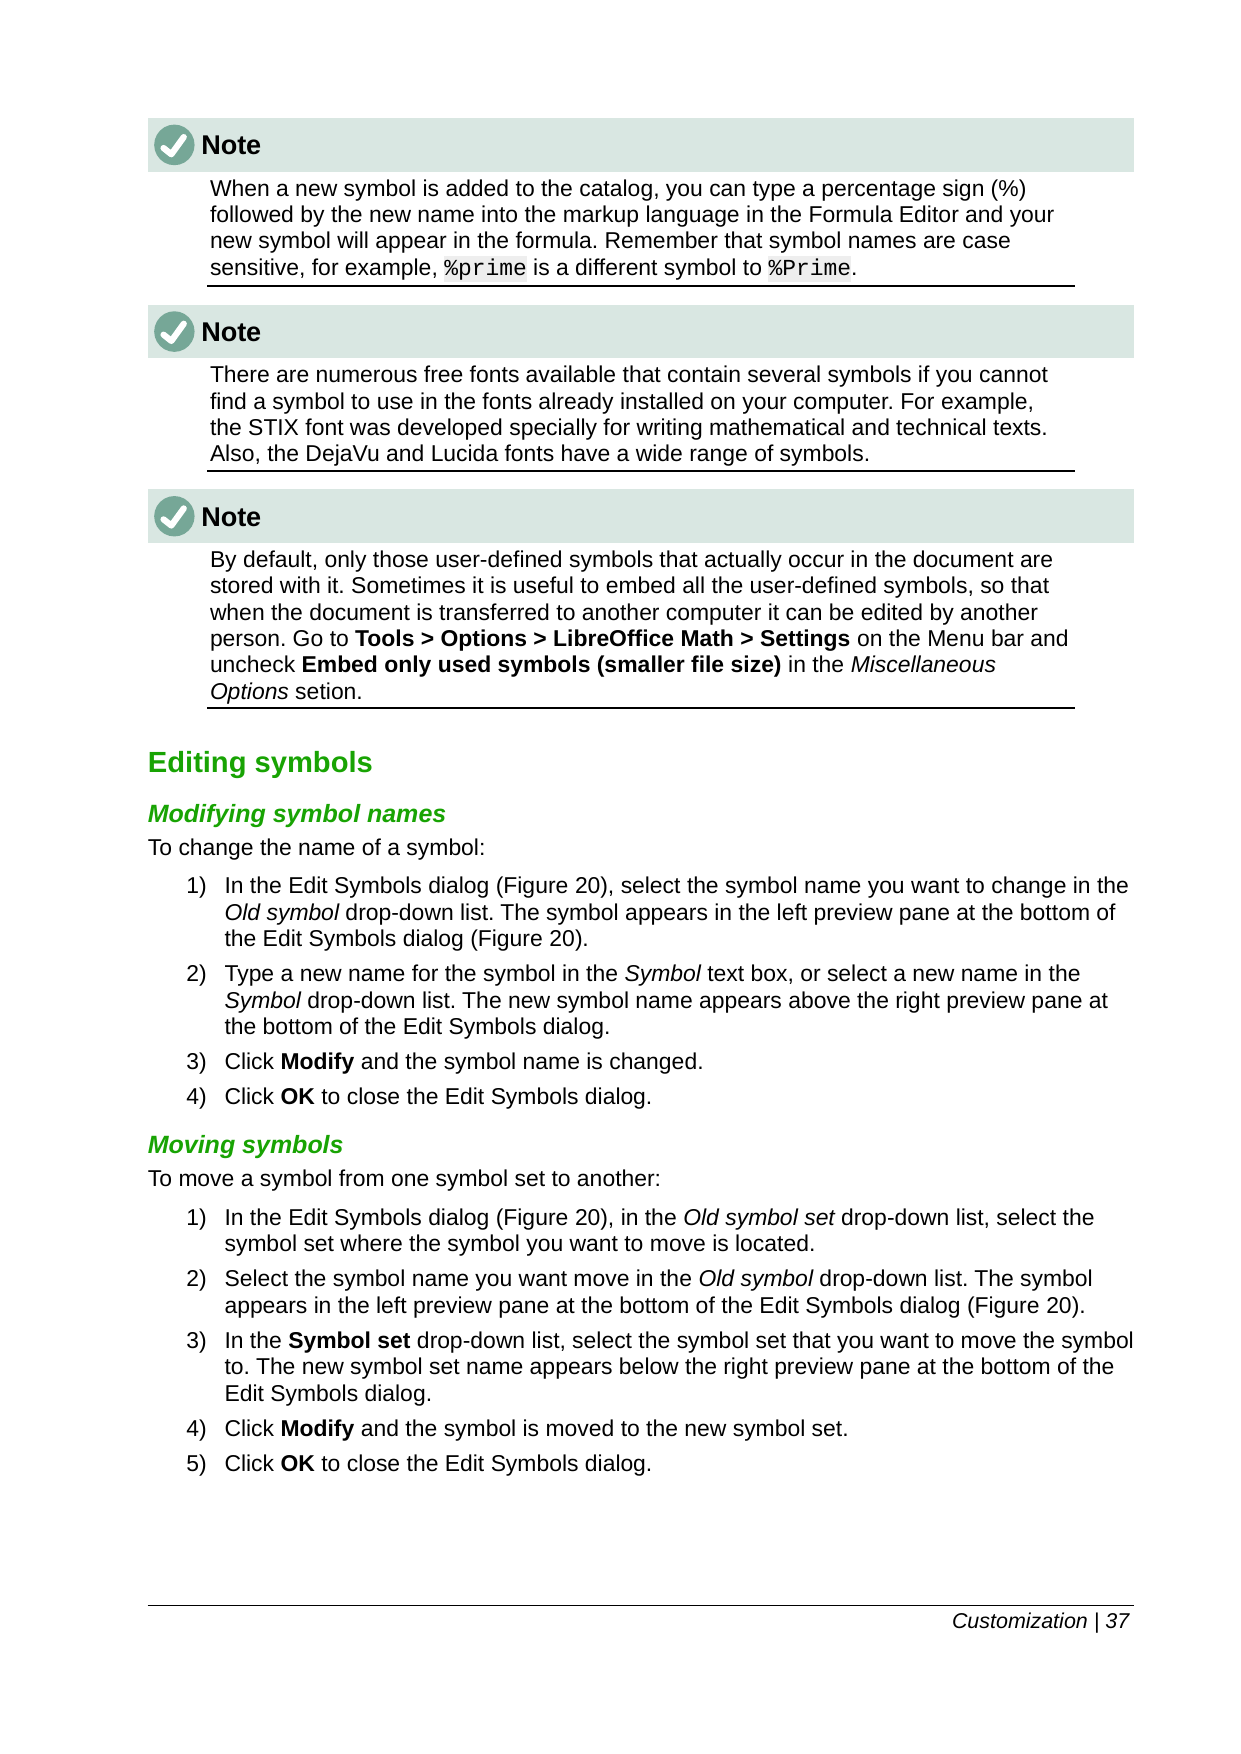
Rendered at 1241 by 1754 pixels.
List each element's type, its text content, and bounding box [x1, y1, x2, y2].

list In the Symbol set drop-down list, select the symbol set that you want to move the symbol to. The new symbol set name appears below the right preview pane at the bottom of the Edit Symbols dialog. [207, 1327, 1134, 1406]
text To change the name of a symbol: [148, 833, 1134, 860]
list In the Edit Symbols dialog (Figure 20), select the symbol name you want to change in the Old symbol drop-down list. The symbol appears in the left preview pane at the bottom of the Edit Symbols dialog (Figure 20). [207, 872, 1134, 951]
list In the Edit Symbols dialog (Figure 20), in the Old symbol set drop-down list, select the symbol set where the symbol you want to move is located. [207, 1204, 1134, 1257]
text When a new symbol is added to the catalog, you can type a percentage sign (%) followed by the new name into the markup language in the Formula Editor and your new symbol will appear in the formula. Remember that symbol names are case sensitive, for example, %prime is a different symbol to %Prime. [207, 172, 1075, 285]
text By default, only those user-defined symbols that actually occur in the document are stored with it. Sometimes it is useful to embed all the user-defined symbols, so that when the document is transferred to another computer it can be edited by another person. Go to Tools > Options > LibreOffice Math > Settings on the Menu bar and uncheck Embed only used symbols (smaller file size) in the Miscellaneous Options setion. [207, 543, 1075, 707]
list Select the symbol name you want move in the Old symbol drop-down list. The symbol appears in the left preview pane at the bottom of the Edit Symbols dialog (Figure 20). [207, 1265, 1134, 1318]
list Type a new name for the symbol in the Symbol text box, or select a new name in the Symbol drop-down list. The new symbol name appears above the right preview pane at the bottom of the Edit Symbols dialog. [207, 960, 1134, 1039]
subtitle Note [148, 305, 1134, 358]
subtitle Modifying symbol names [148, 799, 1134, 827]
list Click OK to close the Edit Symbols dialog. [207, 1083, 1134, 1110]
text There are numerous free fonts available that contain several symbols if you cannot find a symbol to use in the fonts already installed on your computer. For example, the STIX font was developed specially for writing mathematical and technical texts. Also, the DejaVu and Lucida fonts have a wide range of symbols. [207, 358, 1075, 470]
list Click OK to close the Edit Symbols dialog. [207, 1450, 1134, 1476]
subtitle Editing symbols [148, 744, 1134, 778]
subtitle Note [148, 118, 1134, 172]
subtitle Moving symbols [148, 1130, 1134, 1159]
list Click Modify and the symbol is moved to the new symbol set. [207, 1415, 1134, 1441]
list Click Modify and the symbol name is changed. [207, 1048, 1134, 1074]
text To move a symbol from one symbol set to another: [148, 1165, 1134, 1191]
subtitle Note [148, 489, 1134, 543]
